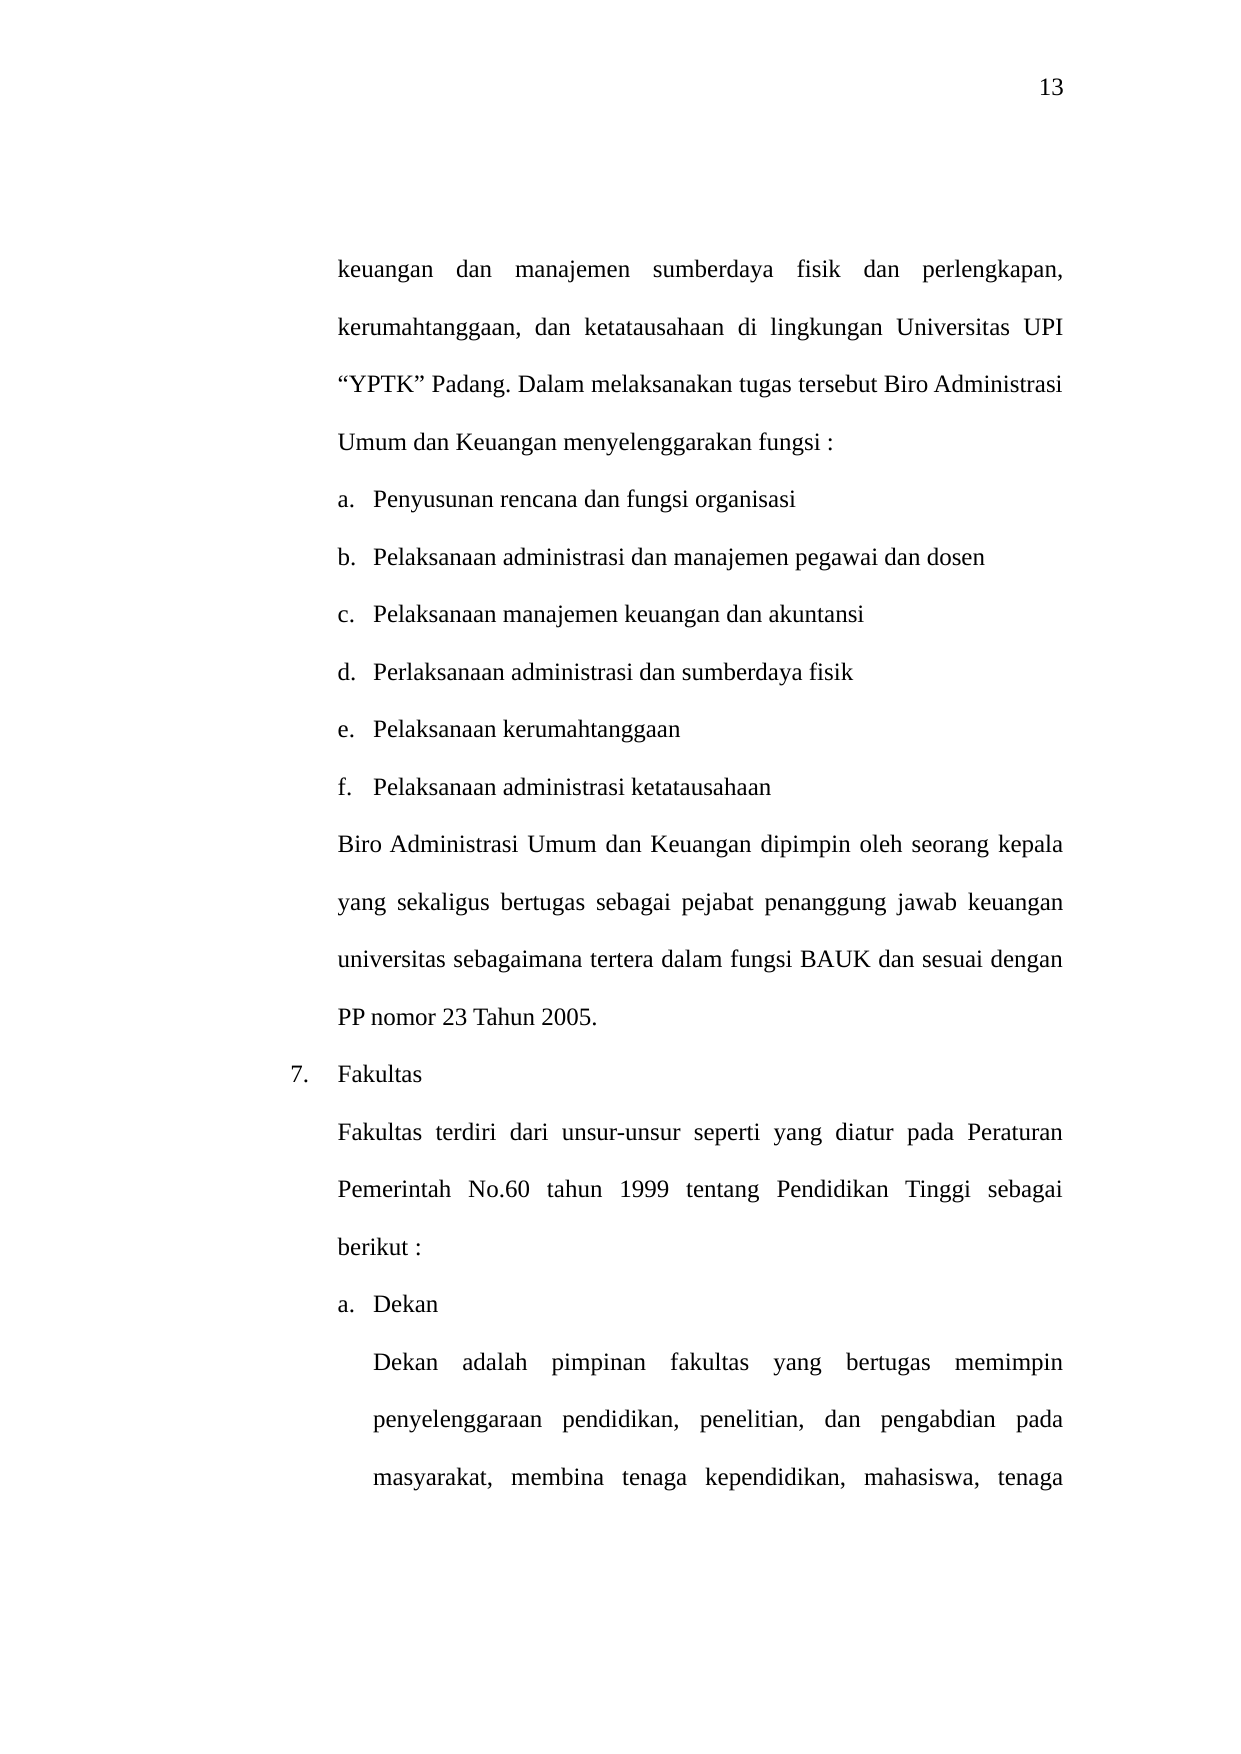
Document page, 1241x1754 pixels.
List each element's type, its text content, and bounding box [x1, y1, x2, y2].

list Pelaksanaan manajemen keuangan dan akuntansi [337, 599, 1063, 628]
list Pelaksanaan kerumahtanggaan [337, 714, 1063, 743]
list Biro Administrasi Umum dan Keuangan dipimpin oleh seorang kepala yang sekaligus bertugas sebagai pejabat penanggung jawab keuangan universitas sebagaimana tertera dalam fungsi BAUK dan sesuai dengan PP nomor 23 Tahun 2005. [290, 829, 1063, 1031]
list Penyusunan rencana dan fungsi organisasi [337, 484, 1063, 513]
list Fakultas [290, 1059, 1063, 1088]
list keuangan dan manajemen sumberdaya fisik dan perlengkapan, kerumahtanggaan, dan ketatausahaan di lingkungan Universitas UPI “YPTK” Padang. Dalam melaksanakan tugas tersebut Biro Administrasi Umum dan Keuangan menyelenggarakan fungsi : [290, 254, 1063, 456]
list Dekan [337, 1289, 1063, 1318]
list Dekan adalah pimpinan fakultas yang bertugas memimpin penyelenggaraan pendidikan, penelitian, dan pengabdian pada masyarakat, membina tenaga kependidikan, mahasiswa, tenaga [337, 1347, 1063, 1491]
list Fakultas terdiri dari unsur-unsur seperti yang diatur pada Peraturan Pemerintah No.60 tahun 1999 tentang Pendidikan Tinggi sebagai berikut : [290, 1117, 1063, 1261]
list Perlaksanaan administrasi dan sumberdaya fisik [337, 657, 1063, 686]
list Pelaksanaan administrasi dan manajemen pegawai dan dosen [337, 542, 1063, 571]
list Pelaksanaan administrasi ketatausahaan [337, 772, 1063, 801]
